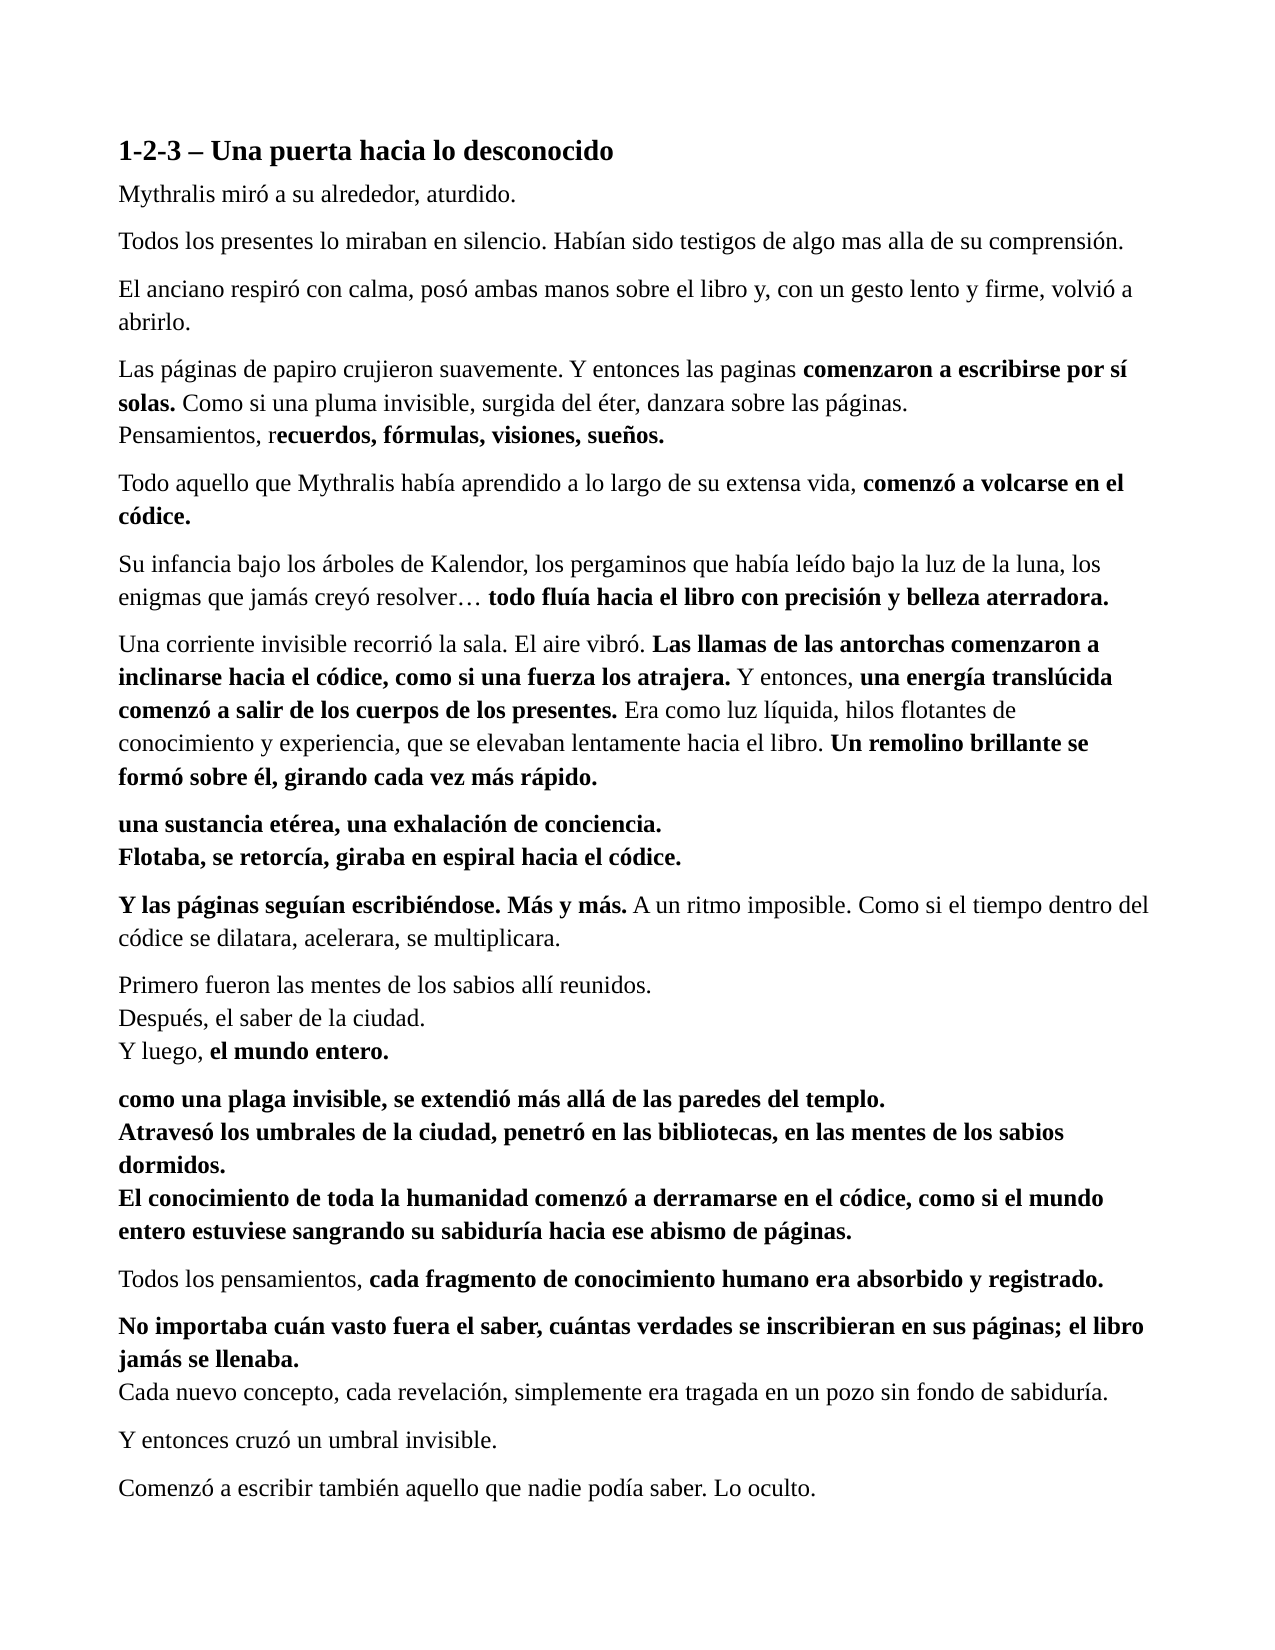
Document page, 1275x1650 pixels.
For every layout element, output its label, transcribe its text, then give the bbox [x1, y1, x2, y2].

subtitle 1-2-3 – Una puerta hacia lo desconocido [118, 133, 1157, 166]
text Primero fueron las mentes de los sabios allí reunidos. Después, el saber de la ciudad. Y luego, el mundo entero. [118, 970, 1157, 1065]
text Todos los pensamientos, cada fragmento de conocimiento humano era absorbido y registrado. [118, 1264, 1157, 1292]
text No importaba cuán vasto fuera el saber, cuántas verdades se inscribieran en sus páginas; el libro jamás se llenaba. Cada nuevo concepto, cada revelación, simplemente era tragada en un pozo sin fondo de sabiduría. [118, 1311, 1157, 1406]
text Su infancia bajo los árboles de Kalendor, los pergaminos que había leído bajo la luz de la luna, los enigmas que jamás creyó resolver… todo fluía hacia el libro con precisión y belleza aterradora. [118, 549, 1157, 611]
text Las páginas de papiro crujieron suavemente. Y entonces las paginas comenzaron a escribirse por sí solas. Como si una pluma invisible, surgida del éter, danzara sobre las páginas. Pensamientos, recuerdos, fórmulas, visiones, sueños. [118, 354, 1157, 449]
text Todos los presentes lo miraban en silencio. Habían sido testigos de algo mas alla de su comprensión. [118, 226, 1157, 255]
text Mythralis miró a su alrededor, aturdido. [118, 179, 1157, 207]
text Todo aquello que Mythralis había aprendido a lo largo de su extensa vida, comenzó a volcarse en el códice. [118, 468, 1157, 530]
text una sustancia etérea, una exhalación de conciencia. Flotaba, se retorcía, giraba en espiral hacia el códice. [118, 809, 1157, 871]
text Comenzó a escribir también aquello que nadie podía saber. Lo oculto. [118, 1473, 1157, 1501]
text Una corriente invisible recorrió la sala. El aire vibró. Las llamas de las antorchas comenzaron a inclinarse hacia el códice, como si una fuerza los atrajera. Y entonces, una energía translúcida comenzó a salir de los cuerpos de los presentes. Era como luz líquida, hilos flotantes de conocimiento y experiencia, que se elevaban lentamente hacia el libro. Un remolino brillante se formó sobre él, girando cada vez más rápido. [118, 629, 1157, 790]
text Y entonces cruzó un umbral invisible. [118, 1425, 1157, 1454]
text El anciano respiró con calma, posó ambas manos sobre el libro y, con un gesto lento y firme, volvió a abrirlo. [118, 274, 1157, 336]
text Y las páginas seguían escribiéndose. Más y más. A un ritmo imposible. Como si el tiempo dentro del códice se dilatara, acelerara, se multiplicara. [118, 890, 1157, 952]
text como una plaga invisible, se extendió más allá de las paredes del templo. Atravesó los umbrales de la ciudad, penetró en las bibliotecas, en las mentes de los sabios dormidos. El conocimiento de toda la humanidad comenzó a derramarse en el códice, como si el mundo entero estuviese sangrando su sabiduría hacia ese abismo de páginas. [118, 1084, 1157, 1245]
